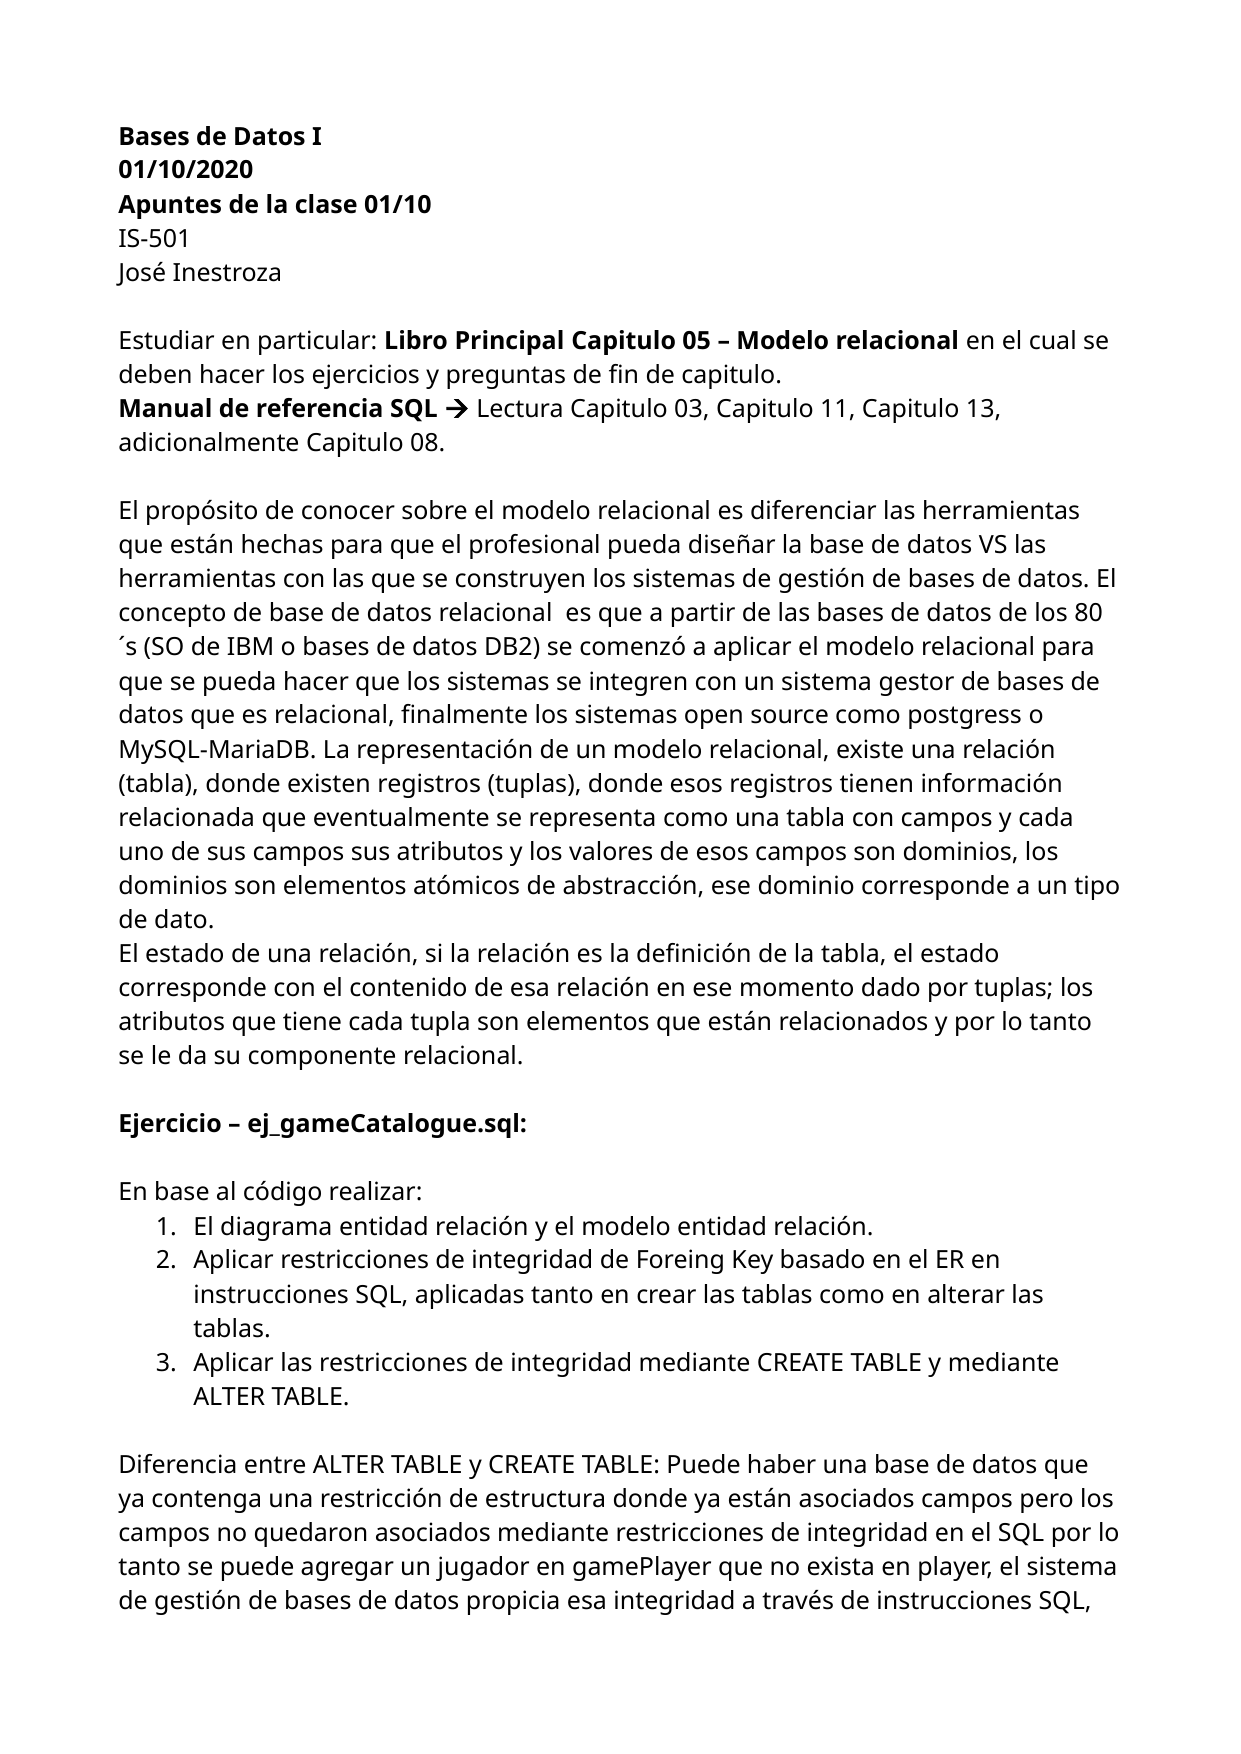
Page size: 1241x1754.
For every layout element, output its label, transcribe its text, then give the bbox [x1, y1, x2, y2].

text Bases de Datos I [118, 118, 1122, 152]
text 01/10/2020 [118, 152, 1122, 186]
text Ejercicio – ej_gameCatalogue.sql: [118, 1106, 1122, 1140]
list Aplicar las restricciones de integridad mediante CREATE TABLE y mediante ALTER TABLE. [156, 1344, 1122, 1447]
text IS-501 José Inestroza [118, 220, 1122, 288]
text El estado de una relación, si la relación es la definición de la tabla, el estado corresponde con el contenido de esa relación en ese momento dado por tuplas; los atributos que tiene cada tupla son elementos que están relacionados y por lo tanto se le da su componente relacional. [118, 936, 1122, 1072]
list El diagrama entidad relación y el modelo entidad relación. [156, 1208, 1122, 1242]
text En base al código realizar: [118, 1140, 1122, 1208]
text El propósito de conocer sobre el modelo relacional es diferenciar las herramientas que están hechas para que el profesional pueda diseñar la base de datos VS las herramientas con las que se construyen los sistemas de gestión de bases de datos. El concepto de base de datos relacional es que a partir de las bases de datos de los 80´s (SO de IBM o bases de datos DB2) se comenzó a aplicar el modelo relacional para que se pueda hacer que los sistemas se integren con un sistema gestor de bases de datos que es relacional, finalmente los sistemas open source como postgress o MySQL-MariaDB. La representación de un modelo relacional, existe una relación (tabla), donde existen registros (tuplas), donde esos registros tienen información relacionada que eventualmente se representa como una tabla con campos y cada uno de sus campos sus atributos y los valores de esos campos son dominios, los dominios son elementos atómicos de abstracción, ese dominio corresponde a un tipo de dato. [118, 459, 1122, 936]
text Apuntes de la clase 01/10 [118, 186, 1122, 220]
text Estudiar en particular: Libro Principal Capitulo 05 – Modelo relacional en el cual se deben hacer los ejercicios y preguntas de fin de capitulo. [118, 322, 1122, 391]
text Diferencia entre ALTER TABLE y CREATE TABLE: Puede haber una base de datos que ya contenga una restricción de estructura donde ya están asociados campos pero los campos no quedaron asociados mediante restricciones de integridad en el SQL por lo tanto se puede agregar un jugador en gamePlayer que no exista en player, el sistema de gestión de bases de datos propicia esa integridad a través de instrucciones SQL, [118, 1447, 1122, 1617]
text Manual de referencia SQL  Lectura Capitulo 03, Capitulo 11, Capitulo 13, adicionalmente Capitulo 08. [118, 391, 1122, 459]
list Aplicar restricciones de integridad de Foreing Key basado en el ER en instrucciones SQL, aplicadas tanto en crear las tablas como en alterar las tablas. [156, 1242, 1122, 1344]
